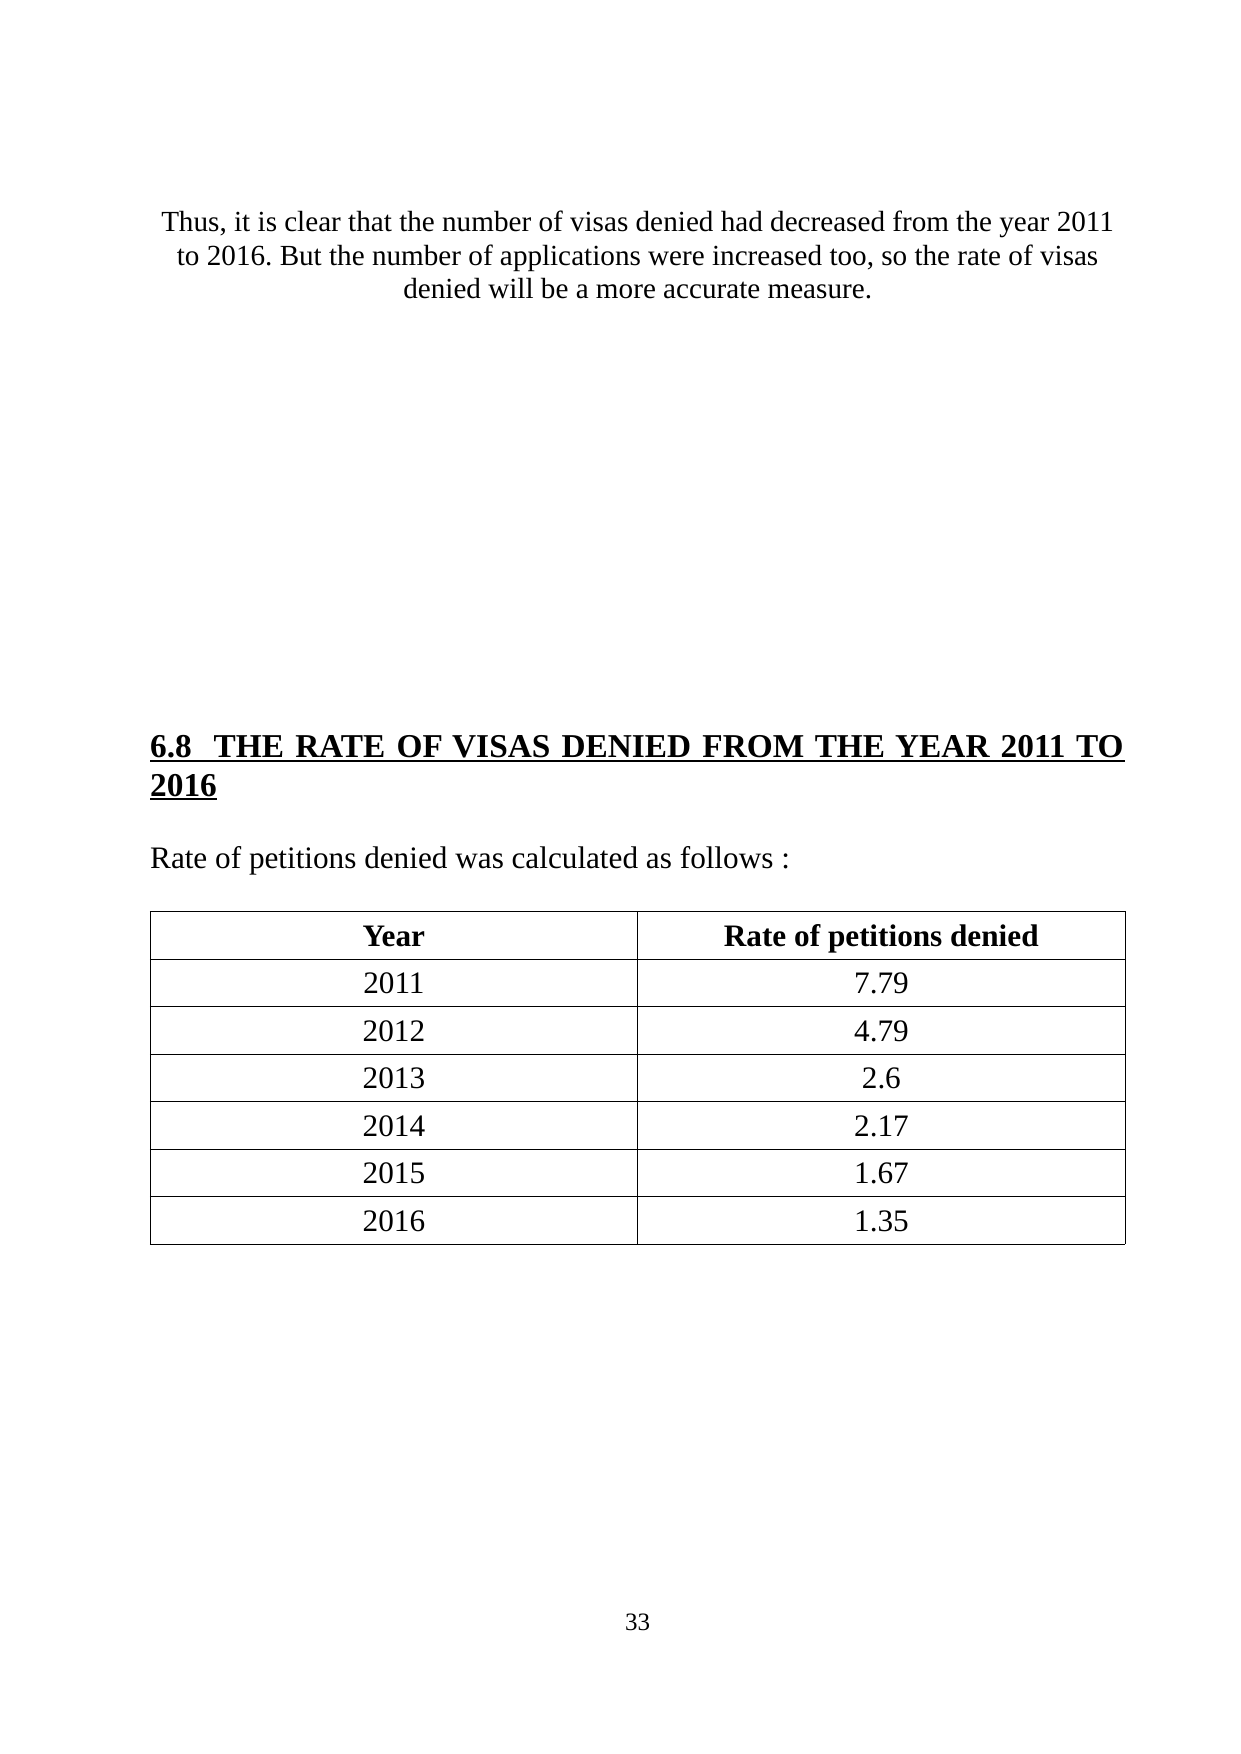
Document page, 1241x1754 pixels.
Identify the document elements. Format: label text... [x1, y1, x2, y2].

table_cell 2011 [151, 960, 637, 1006]
text Thus, it is clear that the number of visas denied had decreased from the year 2011 to 2016. But the number of applications were increased too, so the rate of visas denied will be a more accurate measure. [150, 204, 1125, 305]
text Rate of petitions denied was calculated as follows : [150, 839, 1125, 875]
table_cell 2016 [151, 1197, 637, 1244]
table_header Rate of petitions denied [638, 912, 1125, 959]
table_cell 4.79 [638, 1007, 1125, 1054]
table_cell 2014 [151, 1102, 637, 1149]
table_cell 2012 [151, 1007, 637, 1054]
table_cell 1.67 [638, 1150, 1125, 1196]
table_header Year [151, 912, 637, 959]
table_cell 7.79 [638, 960, 1125, 1006]
table_cell 2015 [151, 1150, 637, 1196]
table_cell 2.17 [638, 1102, 1125, 1149]
table_cell 1.35 [638, 1197, 1125, 1244]
table_cell 2013 [151, 1055, 637, 1101]
text 2016 [150, 762, 1125, 803]
text 6.8 THE RATE OF VISAS DENIED FROM THE YEAR 2011 TO [150, 727, 1125, 760]
table_cell 2.6 [638, 1055, 1125, 1101]
